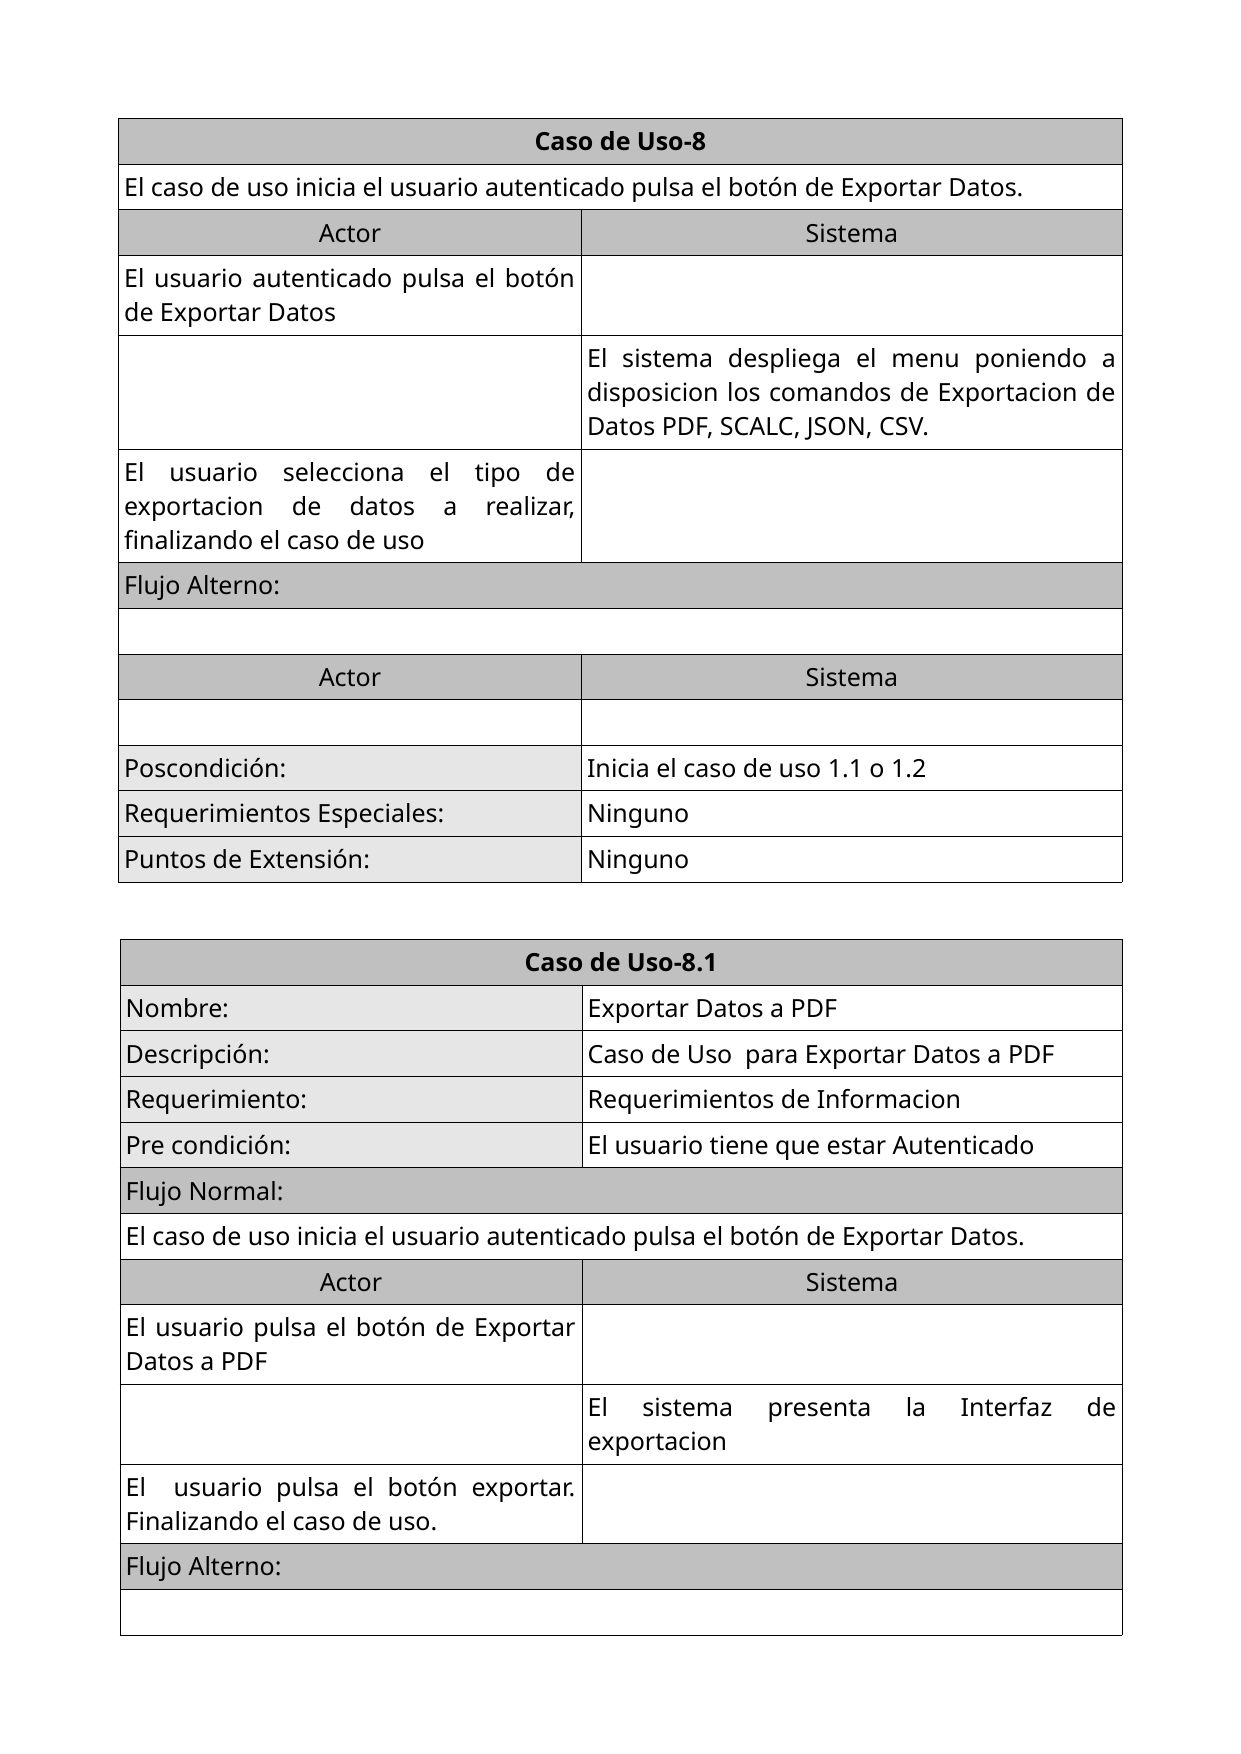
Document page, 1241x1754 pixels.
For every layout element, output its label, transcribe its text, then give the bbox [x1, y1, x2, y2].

table_cell [119, 609, 1122, 653]
table_cell Nombre: [121, 986, 582, 1030]
table_cell Pre condición: [121, 1123, 582, 1167]
table_cell El sistema despliega el menu poniendo a disposicion los comandos de Exportacion de Datos PDF, SCALC, JSON, CSV. [582, 336, 1122, 448]
table_cell El usuario autenticado pulsa el botón de Exportar Datos [119, 256, 581, 335]
table_cell El usuario selecciona el tipo de exportacion de datos a realizar, finalizando el caso de uso [119, 450, 581, 562]
table_cell Exportar Datos a PDF [583, 986, 1122, 1030]
table_cell [121, 1385, 582, 1463]
table_cell Requerimientos Especiales: [119, 791, 581, 836]
table_cell Actor [119, 210, 581, 255]
table_cell Caso de Uso para Exportar Datos a PDF [583, 1031, 1122, 1076]
table_cell [583, 1465, 1122, 1543]
table_cell Flujo Alterno: [121, 1544, 1122, 1589]
table_cell [583, 1305, 1122, 1384]
table_header Caso de Uso-8.1 [121, 940, 1122, 985]
table_cell El caso de uso inicia el usuario autenticado pulsa el botón de Exportar Datos. [121, 1214, 1122, 1258]
table_cell Requerimientos de Informacion [583, 1077, 1122, 1122]
table_cell Flujo Alterno: [119, 563, 1122, 608]
table_cell [582, 256, 1122, 335]
table_cell [119, 336, 581, 448]
table_cell Actor [119, 655, 581, 699]
table_cell El caso de uso inicia el usuario autenticado pulsa el botón de Exportar Datos. [119, 165, 1122, 209]
table_cell Requerimiento: [121, 1077, 582, 1122]
table_cell Descripción: [121, 1031, 582, 1076]
table_cell Sistema [583, 1260, 1122, 1304]
table_cell El usuario tiene que estar Autenticado [583, 1123, 1122, 1167]
table_cell El sistema presenta la Interfaz de exportacion [583, 1385, 1122, 1463]
table_cell Poscondición: [119, 746, 581, 790]
table_cell Ninguno [582, 837, 1122, 882]
table_cell El usuario pulsa el botón de Exportar Datos a PDF [121, 1305, 582, 1384]
table_cell Sistema [582, 210, 1122, 255]
table_cell El usuario pulsa el botón exportar. Finalizando el caso de uso. [121, 1465, 582, 1543]
table_header Caso de Uso-8 [119, 119, 1122, 164]
table_cell [582, 450, 1122, 562]
table_cell [119, 700, 581, 745]
table_cell Ninguno [582, 791, 1122, 836]
table_cell [121, 1590, 1122, 1634]
table_cell Sistema [582, 655, 1122, 699]
table_cell Flujo Normal: [121, 1168, 1122, 1213]
table_cell Inicia el caso de uso 1.1 o 1.2 [582, 746, 1122, 790]
table_cell [582, 700, 1122, 745]
table_cell Puntos de Extensión: [119, 837, 581, 882]
table_cell Actor [121, 1260, 582, 1304]
